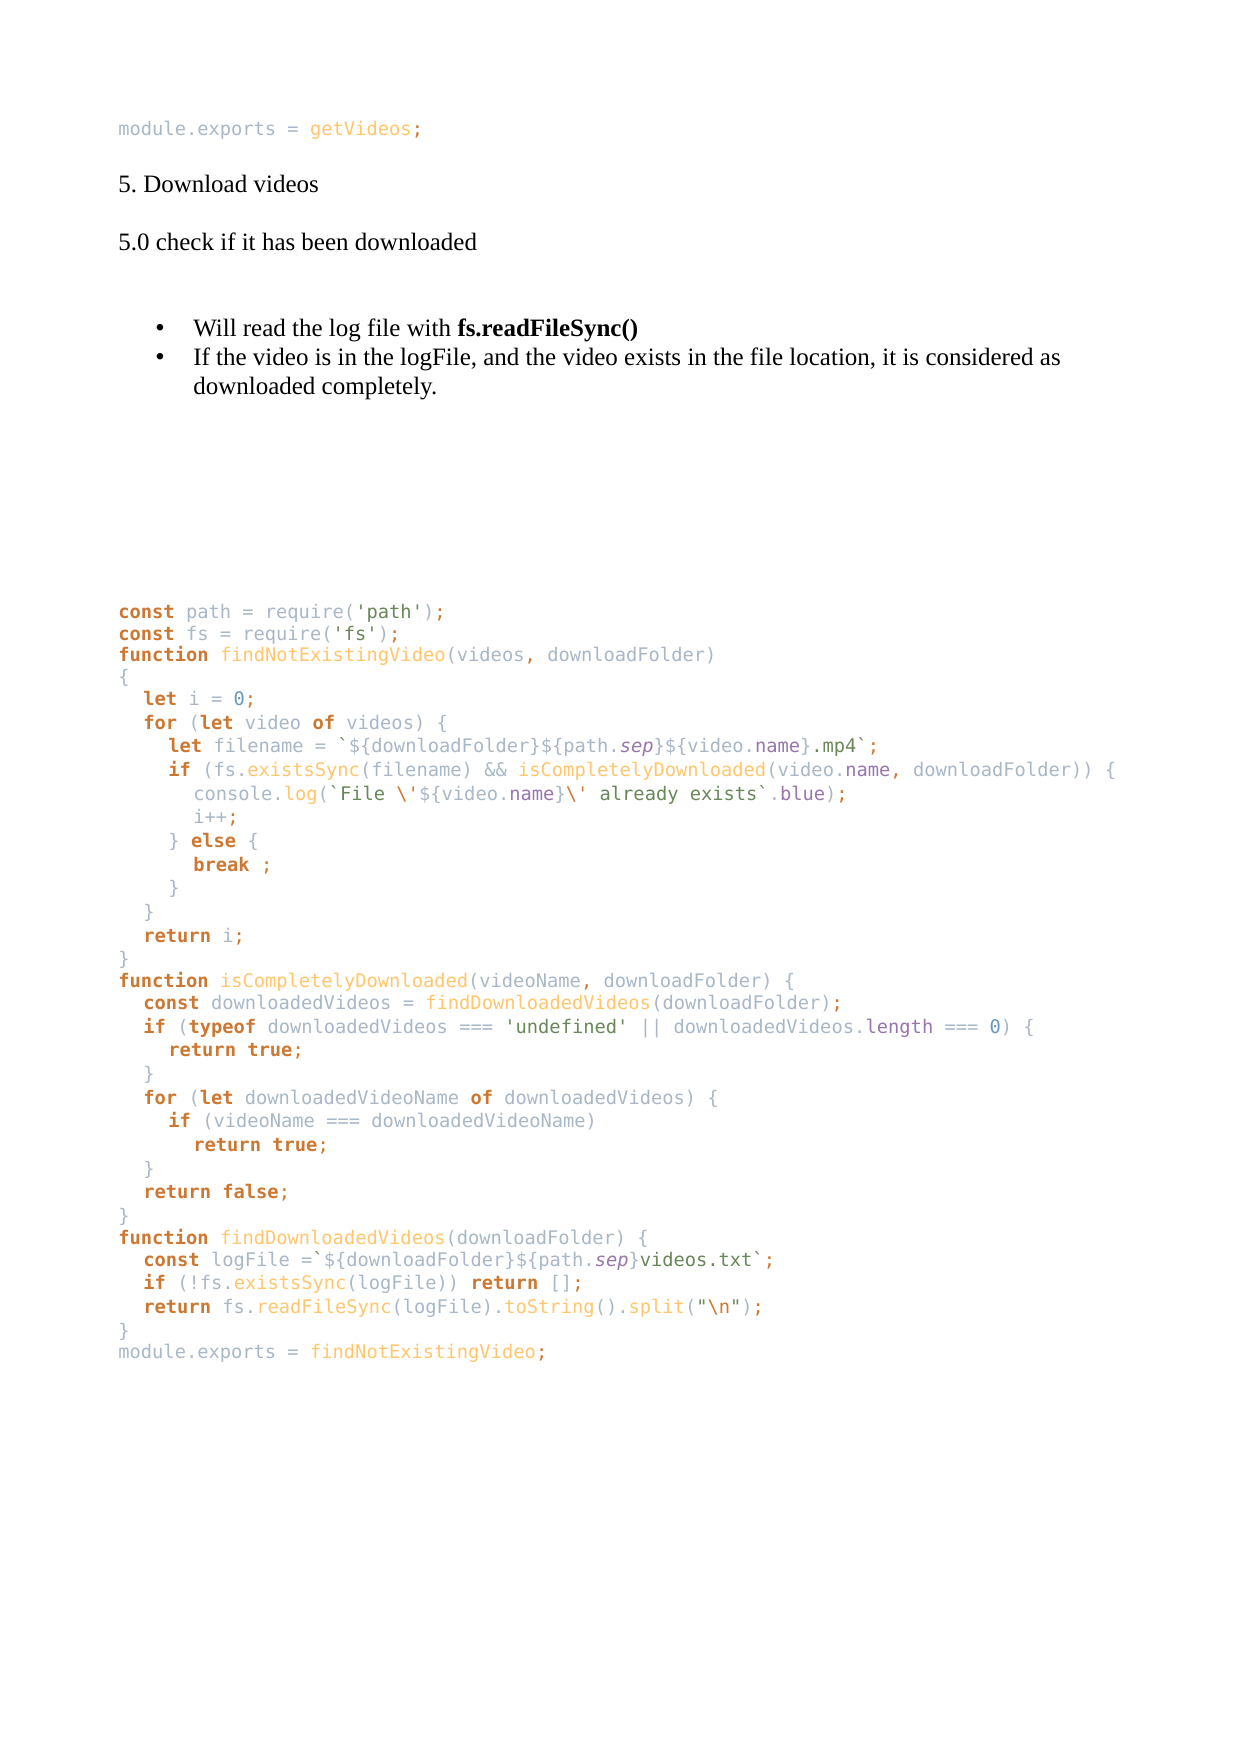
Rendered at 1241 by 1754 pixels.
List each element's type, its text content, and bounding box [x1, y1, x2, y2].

text let i = 0; [118, 688, 1122, 712]
text function findDownloadedVideos(downloadFolder) { [118, 1227, 1122, 1249]
text } else { [118, 830, 1122, 854]
text break ; [118, 854, 1122, 877]
text } [118, 1158, 1122, 1181]
text } [118, 1319, 1122, 1341]
text const fs = require('fs'); [118, 623, 1122, 644]
text 5.0 check if it has been downloaded [118, 227, 1122, 256]
list Will read the log file with fs.readFileSync() [156, 313, 1122, 342]
text const logFile =`${downloadFolder}${path.sep}videos.txt`; [118, 1249, 1122, 1272]
text const downloadedVideos = findDownloadedVideos(downloadFolder); [118, 992, 1122, 1016]
text module.exports = getVideos; [118, 118, 1122, 140]
text const path = require('path'); [118, 601, 1122, 623]
text } [118, 1063, 1122, 1087]
text for (let downloadedVideoName of downloadedVideos) { [118, 1087, 1122, 1110]
text return true; [118, 1039, 1122, 1063]
list If the video is in the logFile, and the video exists in the file location, it is considered as downloaded completely. [156, 342, 1122, 399]
text 5. Download videos [118, 169, 1122, 198]
text return i; [118, 925, 1122, 948]
text } [118, 948, 1122, 970]
text console.log(`File \'${video.name}\' already exists`.blue); [118, 783, 1122, 806]
text function isCompletelyDownloaded(videoName, downloadFolder) { [118, 970, 1122, 992]
text if (fs.existsSync(filename) && isCompletelyDownloaded(video.name, downloadFolder)) { [118, 759, 1122, 783]
text for (let video of videos) { [118, 712, 1122, 736]
text function findNotExistingVideo(videos, downloadFolder) [118, 644, 1122, 666]
text } [118, 901, 1122, 925]
text if (videoName === downloadedVideoName) [118, 1110, 1122, 1134]
text let filename = `${downloadFolder}${path.sep}${video.name}.mp4`; [118, 736, 1122, 759]
text return true; [118, 1134, 1122, 1158]
text module.exports = findNotExistingVideo; [118, 1341, 1122, 1363]
text } [118, 877, 1122, 901]
text return fs.readFileSync(logFile).toString().split("\n"); [118, 1296, 1122, 1319]
text if (!fs.existsSync(logFile)) return []; [118, 1272, 1122, 1296]
text i++; [118, 806, 1122, 830]
text if (typeof downloadedVideos === 'undefined' || downloadedVideos.length === 0) { [118, 1016, 1122, 1039]
text { [118, 666, 1122, 688]
text return false; [118, 1181, 1122, 1205]
text } [118, 1205, 1122, 1227]
